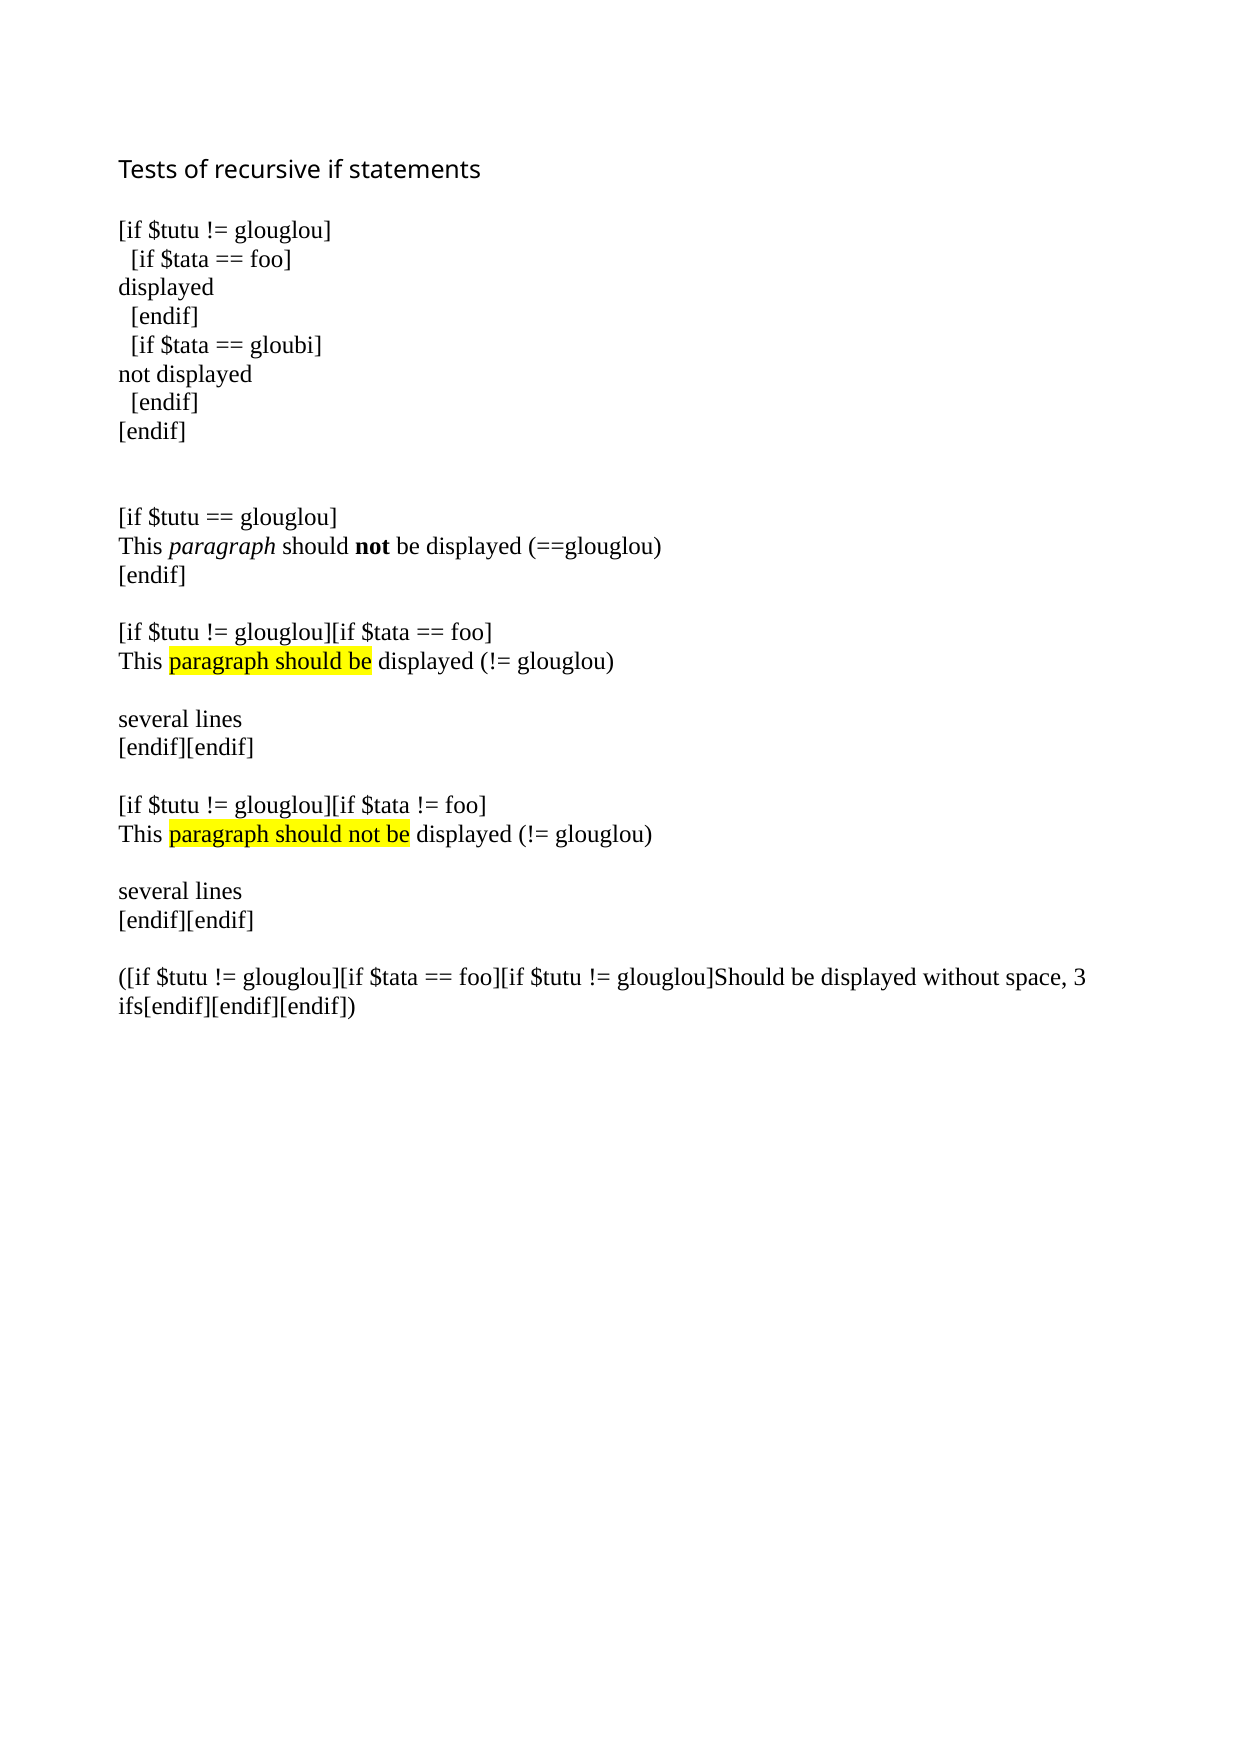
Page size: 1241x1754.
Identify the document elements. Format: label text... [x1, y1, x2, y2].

text [endif] [118, 560, 1122, 589]
text [endif][endif] [118, 905, 1122, 934]
text [endif][endif] [118, 732, 1122, 761]
text This paragraph should not be displayed (!= glouglou) [118, 819, 1122, 847]
text This paragraph should be displayed (!= glouglou) [118, 646, 1122, 675]
text This paragraph should not be displayed (==glouglou) [118, 531, 1122, 560]
text [endif] [118, 387, 1122, 416]
text [if $tutu != glouglou][if $tata != foo] [118, 790, 1122, 819]
text [if $tata == gloubi] [118, 330, 1122, 359]
text not displayed [118, 359, 1122, 387]
text displayed [118, 272, 1122, 301]
text [if $tata == foo] [118, 244, 1122, 272]
text several lines [118, 876, 1122, 905]
text ([if $tutu != glouglou][if $tata == foo][if $tutu != glouglou]Should be displayed without space, 3 ifs[endif][endif][endif]) [118, 962, 1122, 1020]
text [endif] [118, 301, 1122, 330]
text [if $tutu != glouglou] [118, 215, 1122, 244]
text [if $tutu != glouglou][if $tata == foo] [118, 617, 1122, 646]
text Tests of recursive if statements [118, 152, 1122, 186]
text [if $tutu == glouglou] [118, 502, 1122, 531]
text [endif] [118, 416, 1122, 445]
text several lines [118, 704, 1122, 732]
